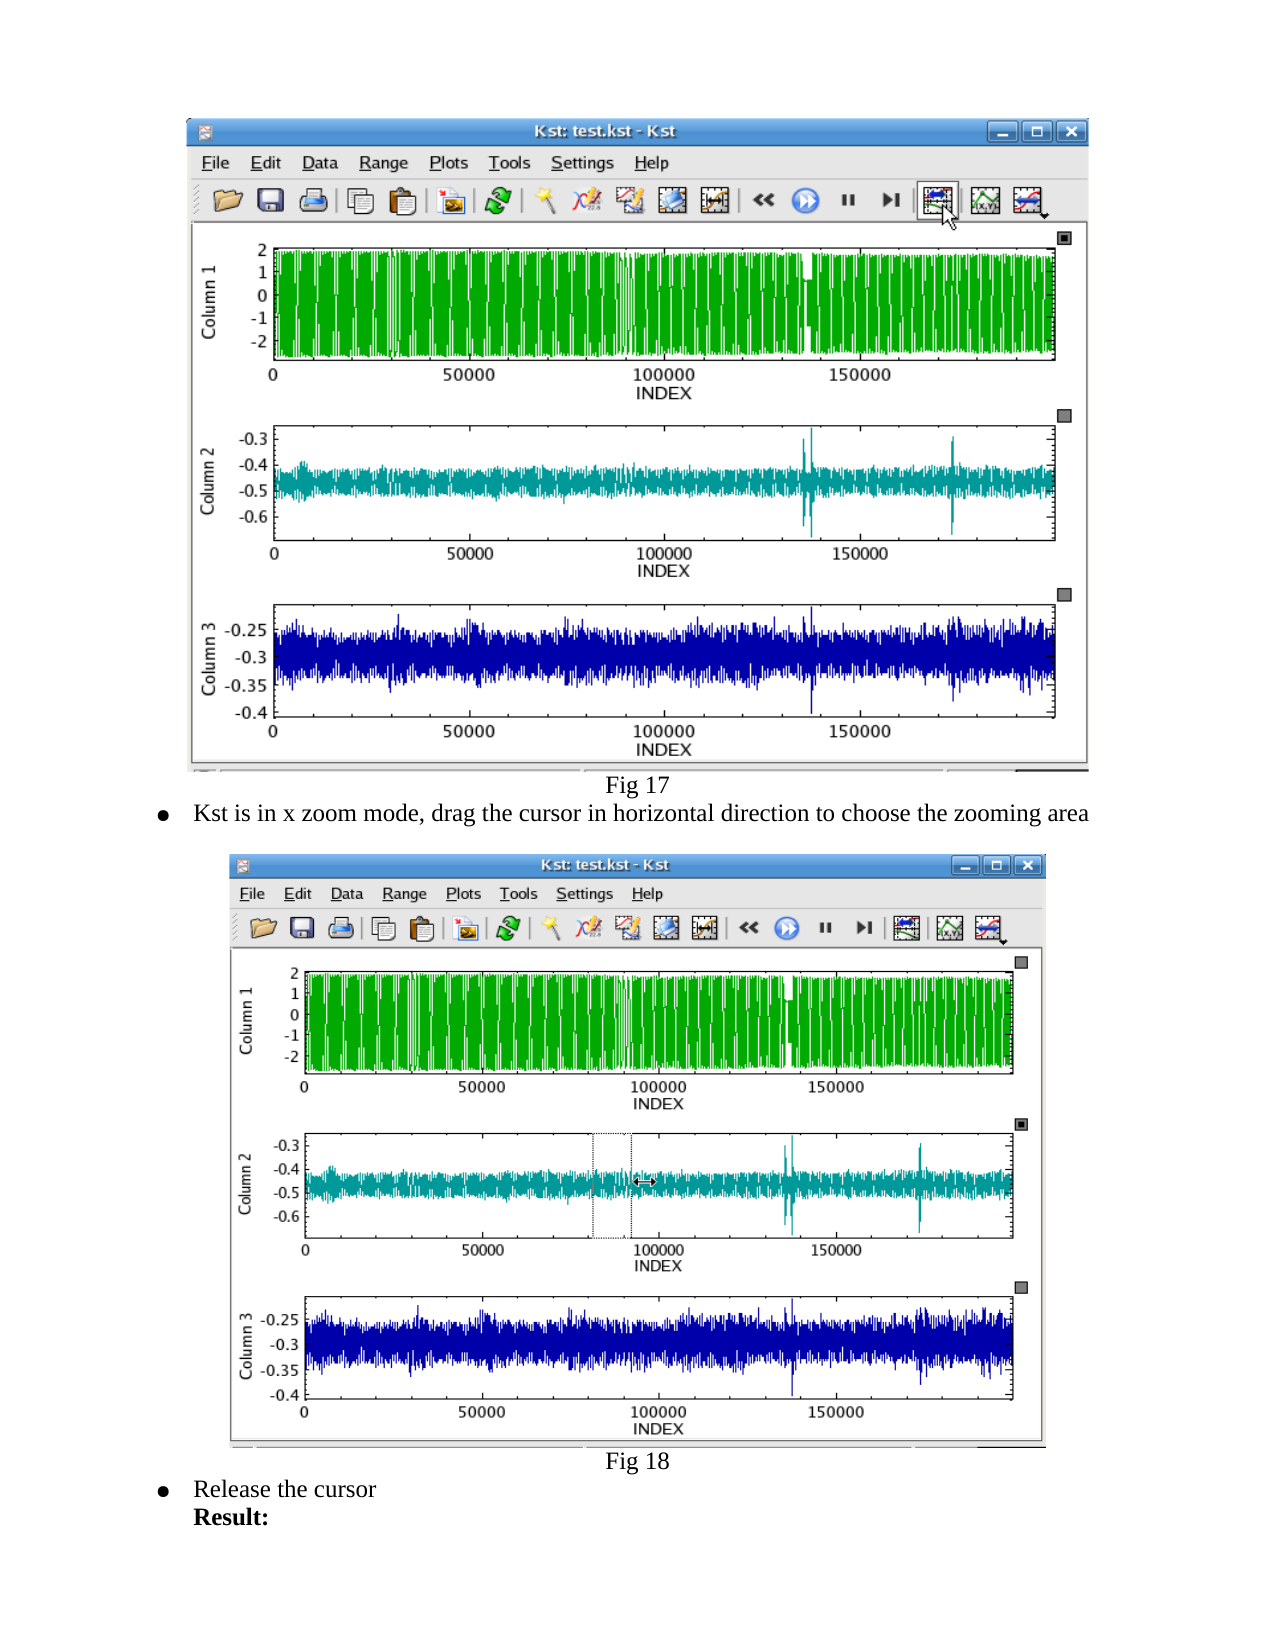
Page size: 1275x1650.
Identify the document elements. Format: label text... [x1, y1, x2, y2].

list Release the cursor [156, 1475, 1157, 1503]
text Fig 18 [118, 854, 1157, 1475]
list Result: [156, 1503, 1157, 1530]
text Fig 17 [118, 118, 1157, 799]
picture [186, 118, 1089, 772]
list Kst is in x zoom mode, drag the cursor in horizontal direction to choose the zooming area [156, 799, 1157, 827]
picture [229, 854, 1046, 1448]
